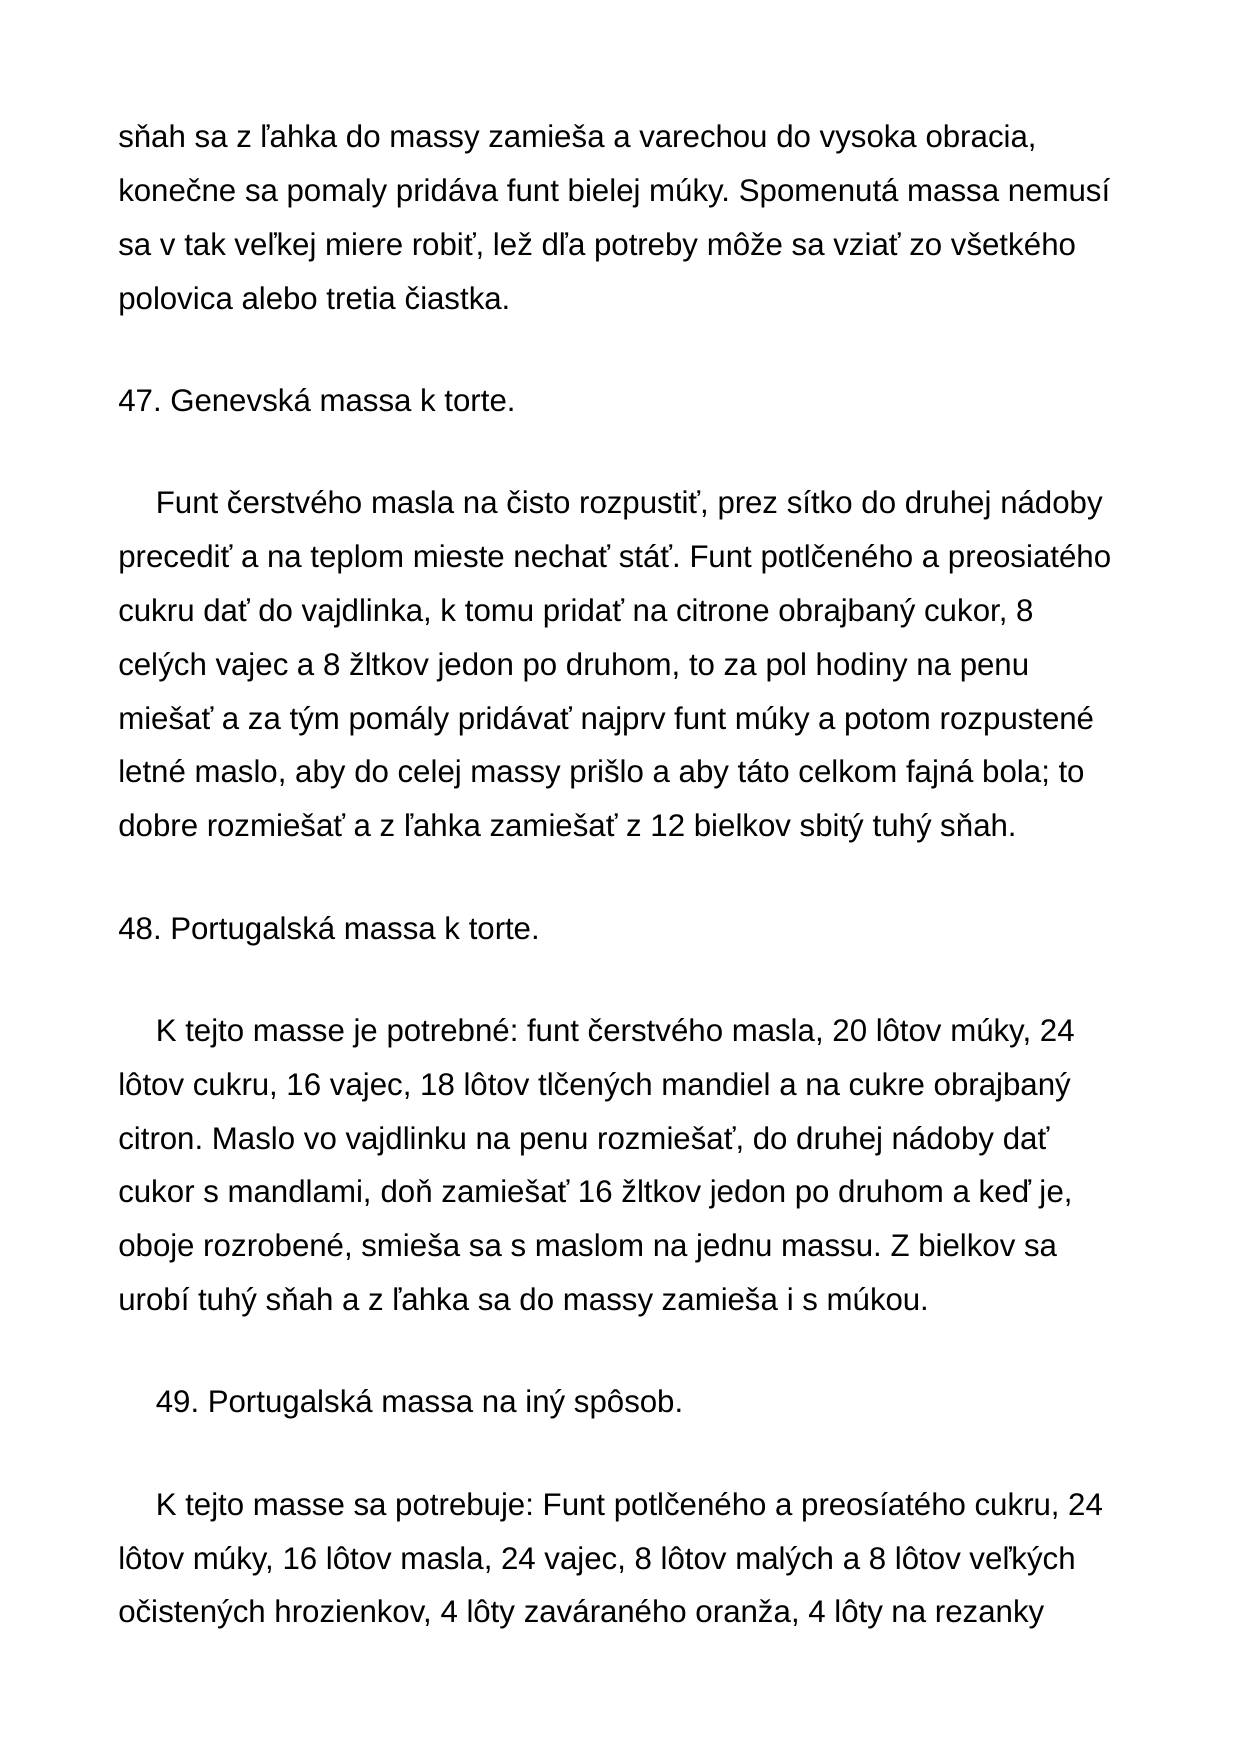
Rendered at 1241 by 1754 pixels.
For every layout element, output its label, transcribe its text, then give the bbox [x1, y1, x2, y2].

text 48. Portugalská massa k torte. [118, 910, 1122, 946]
text Funt čerstvého masla na čisto rozpustiť, prez sítko do druhej nádoby precediť a na teplom mieste nechať stáť. Funt potlčeného a preosiatého cukru dať do vajdlinka, k tomu pridať na citrone obrajbaný cukor, 8 celých vajec a 8 žltkov jedon po druhom, to za pol hodiny na penu miešať a za tým pomály pridávať najprv funt múky a potom rozpustené letné maslo, aby do celej massy prišlo a aby táto celkom fajná bola; to dobre rozmiešať a z ľahka zamiešať z 12 bielkov sbitý tuhý sňah. [118, 484, 1122, 843]
text K tejto masse je potrebné: funt čerstvého masla, 20 lôtov múky, 24 lôtov cukru, 16 vajec, 18 lôtov tlčených mandiel a na cukre obrajbaný citron. Maslo vo vajdlinku na penu rozmiešať, do druhej nádoby dať cukor s mandlami, doň zamiešať 16 žltkov jedon po druhom a keď je, oboje roz­robené, smieša sa s maslom na jednu massu. Z bielkov sa urobí tuhý sňah a z ľahka sa do massy zamieša i s múkou. [118, 1012, 1122, 1317]
text 47. Genevská massa k torte. [118, 382, 1122, 418]
text sňah sa z ľahka do massy zamieša a varechou do vysoka obracia, konečne sa pomaly pridáva funt bielej múky. Spomenutá massa nemusí sa v tak veľkej miere robiť, lež dľa potreby môže sa vziať zo všetkého polovica alebo tretia čiastka. [118, 118, 1122, 316]
text 49. Portugalská massa na iný spôsob. [118, 1383, 1122, 1419]
text K tejto masse sa potrebuje: Funt potlčeného a preosíatého cukru, 24 lôtov múky, 16 lôtov masla, 24 vajec, 8 lôtov malých a 8 lôtov veľkých očistených hrozienkov, 4 lôty zaváraného oranža, 4 lôty na rezanky [118, 1486, 1122, 1629]
